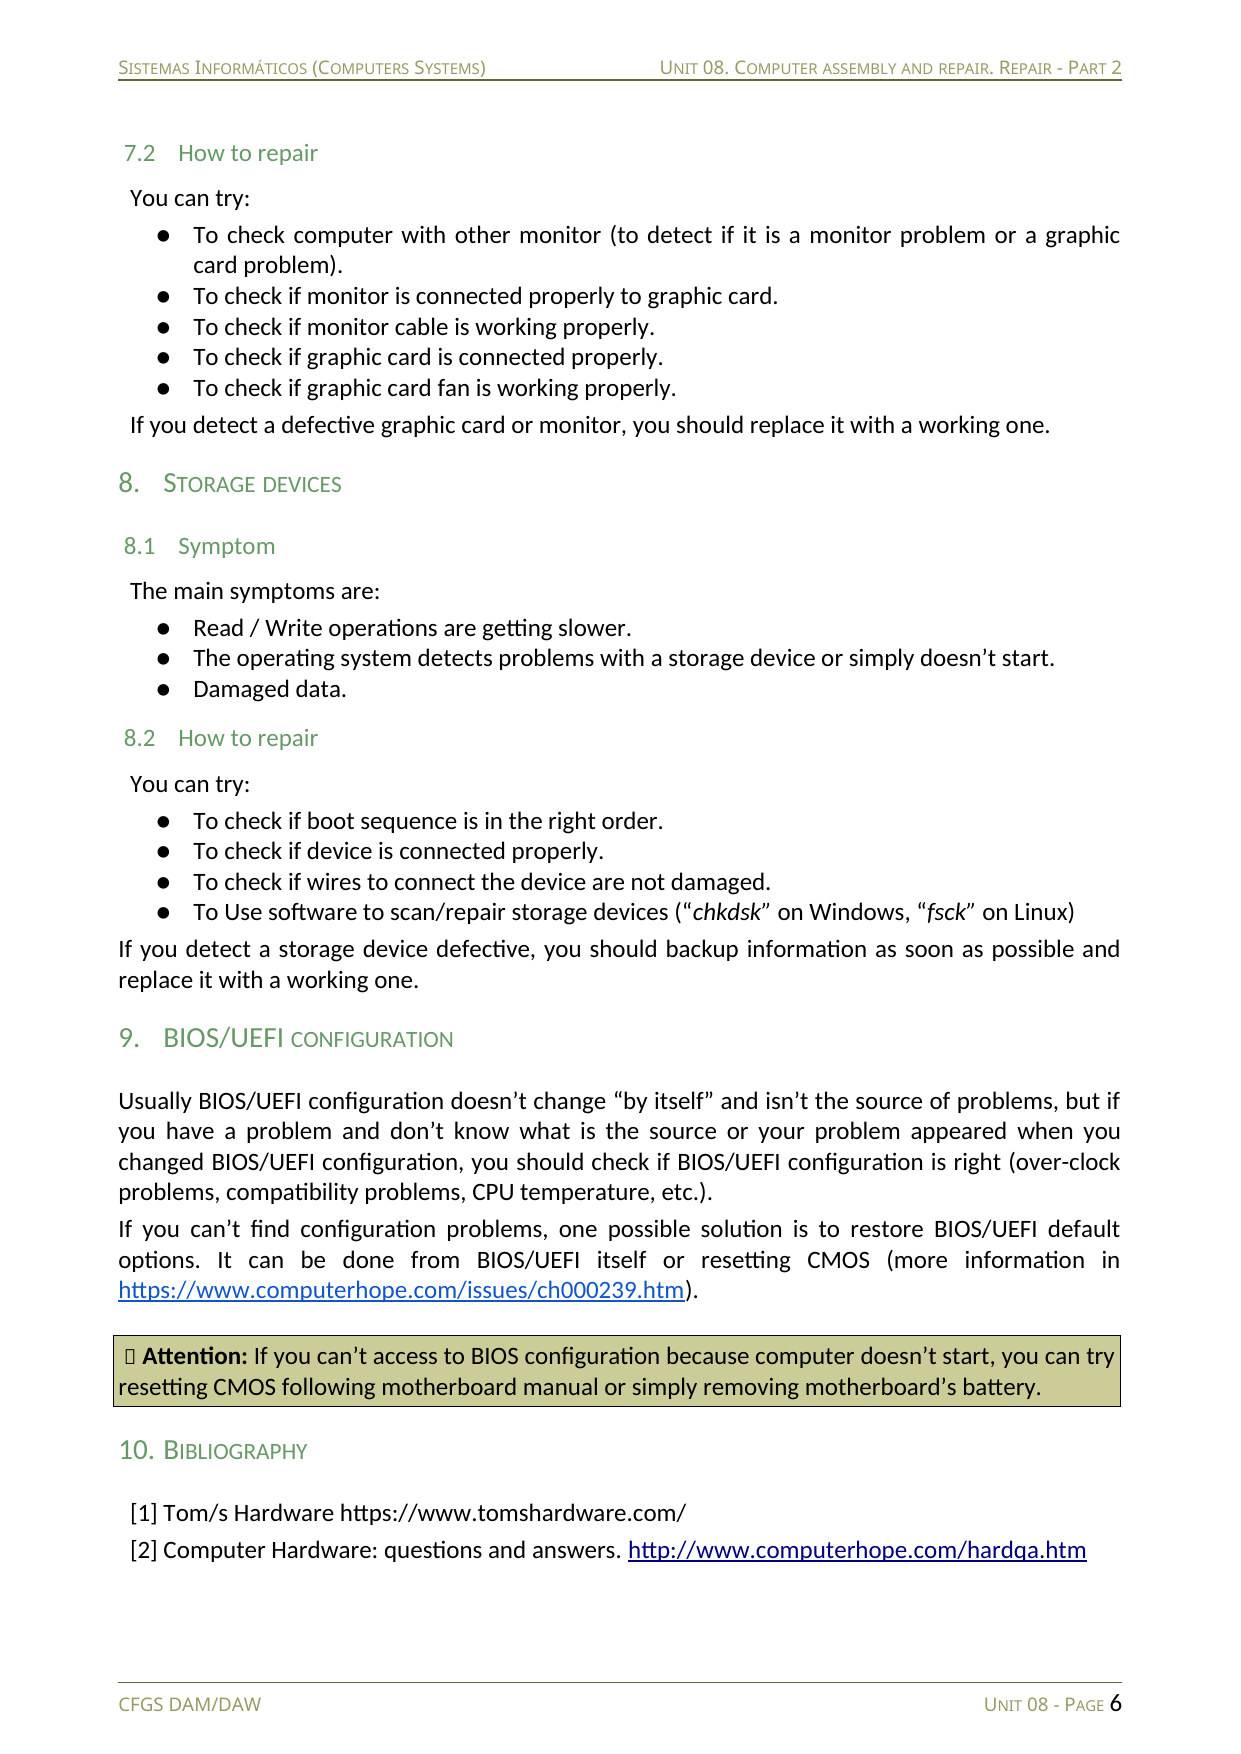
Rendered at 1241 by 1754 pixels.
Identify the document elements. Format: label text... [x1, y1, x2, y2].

subtitle How to repair [118, 722, 1122, 753]
text The main symptoms are: [118, 575, 1122, 606]
text You can try: [118, 768, 1122, 798]
list To check if graphic card fan is working properly. [156, 372, 1122, 402]
list Damaged data. [156, 673, 1122, 704]
text [1] Tom/s Hardware https://www.tomshardware.com/ [118, 1497, 1122, 1528]
list To check if device is connected properly. [156, 835, 1122, 866]
subtitle BIOS/UEFI configuration [118, 1019, 1122, 1055]
subtitle Symptom [118, 530, 1122, 560]
list To check if boot sequence is in the right order. [156, 805, 1122, 835]
subtitle Bibliography [118, 1431, 1122, 1467]
text You can try: [118, 182, 1122, 213]
list To check if wires to connect the device are not damaged. [156, 866, 1122, 896]
list To check computer with other monitor (to detect if it is a monitor problem or a graphic card problem). [156, 219, 1122, 280]
text If you detect a storage device defective, you should backup information as soon as possible and replace it with a working one. [118, 933, 1122, 994]
list To Use software to scan/repair storage devices (“chkdsk” on Windows, “fsck” on Linux) [156, 896, 1122, 927]
text If you detect a defective graphic card or monitor, you should replace it with a working one. [118, 409, 1122, 439]
list To check if monitor is connected properly to graphic card. [156, 280, 1122, 311]
list To check if monitor cable is working properly. [156, 311, 1122, 341]
list The operating system detects problems with a storage device or simply doesn’t start. [156, 643, 1122, 673]
text Usually BIOS/UEFI configuration doesn’t change “by itself” and isn’t the source of problems, but if you have a problem and don’t know what is the source or your problem appeared when you changed BIOS/UEFI configuration, you should check if BIOS/UEFI configuration is right (over-clock problems, compatibility problems, CPU temperature, etc.). [118, 1085, 1122, 1207]
text If you can’t find configuration problems, one possible solution is to restore BIOS/UEFI default options. It can be done from BIOS/UEFI itself or resetting CMOS (more information in https://www.computerhope.com/issues/ch000239.htm). [118, 1213, 1122, 1305]
subtitle Storage devices [118, 464, 1122, 500]
list Read / Write operations are getting slower. [156, 612, 1122, 643]
text [2] Computer Hardware: questions and answers. http://www.computerhope.com/hardqa.htm [118, 1534, 1122, 1564]
subtitle How to repair [118, 137, 1122, 167]
list To check if graphic card is connected properly. [156, 341, 1122, 372]
text ❕ Attention: If you can’t access to BIOS configuration because computer doesn’t start, you can try resetting CMOS following motherboard manual or simply removing motherboard’s battery. [114, 1336, 1120, 1406]
